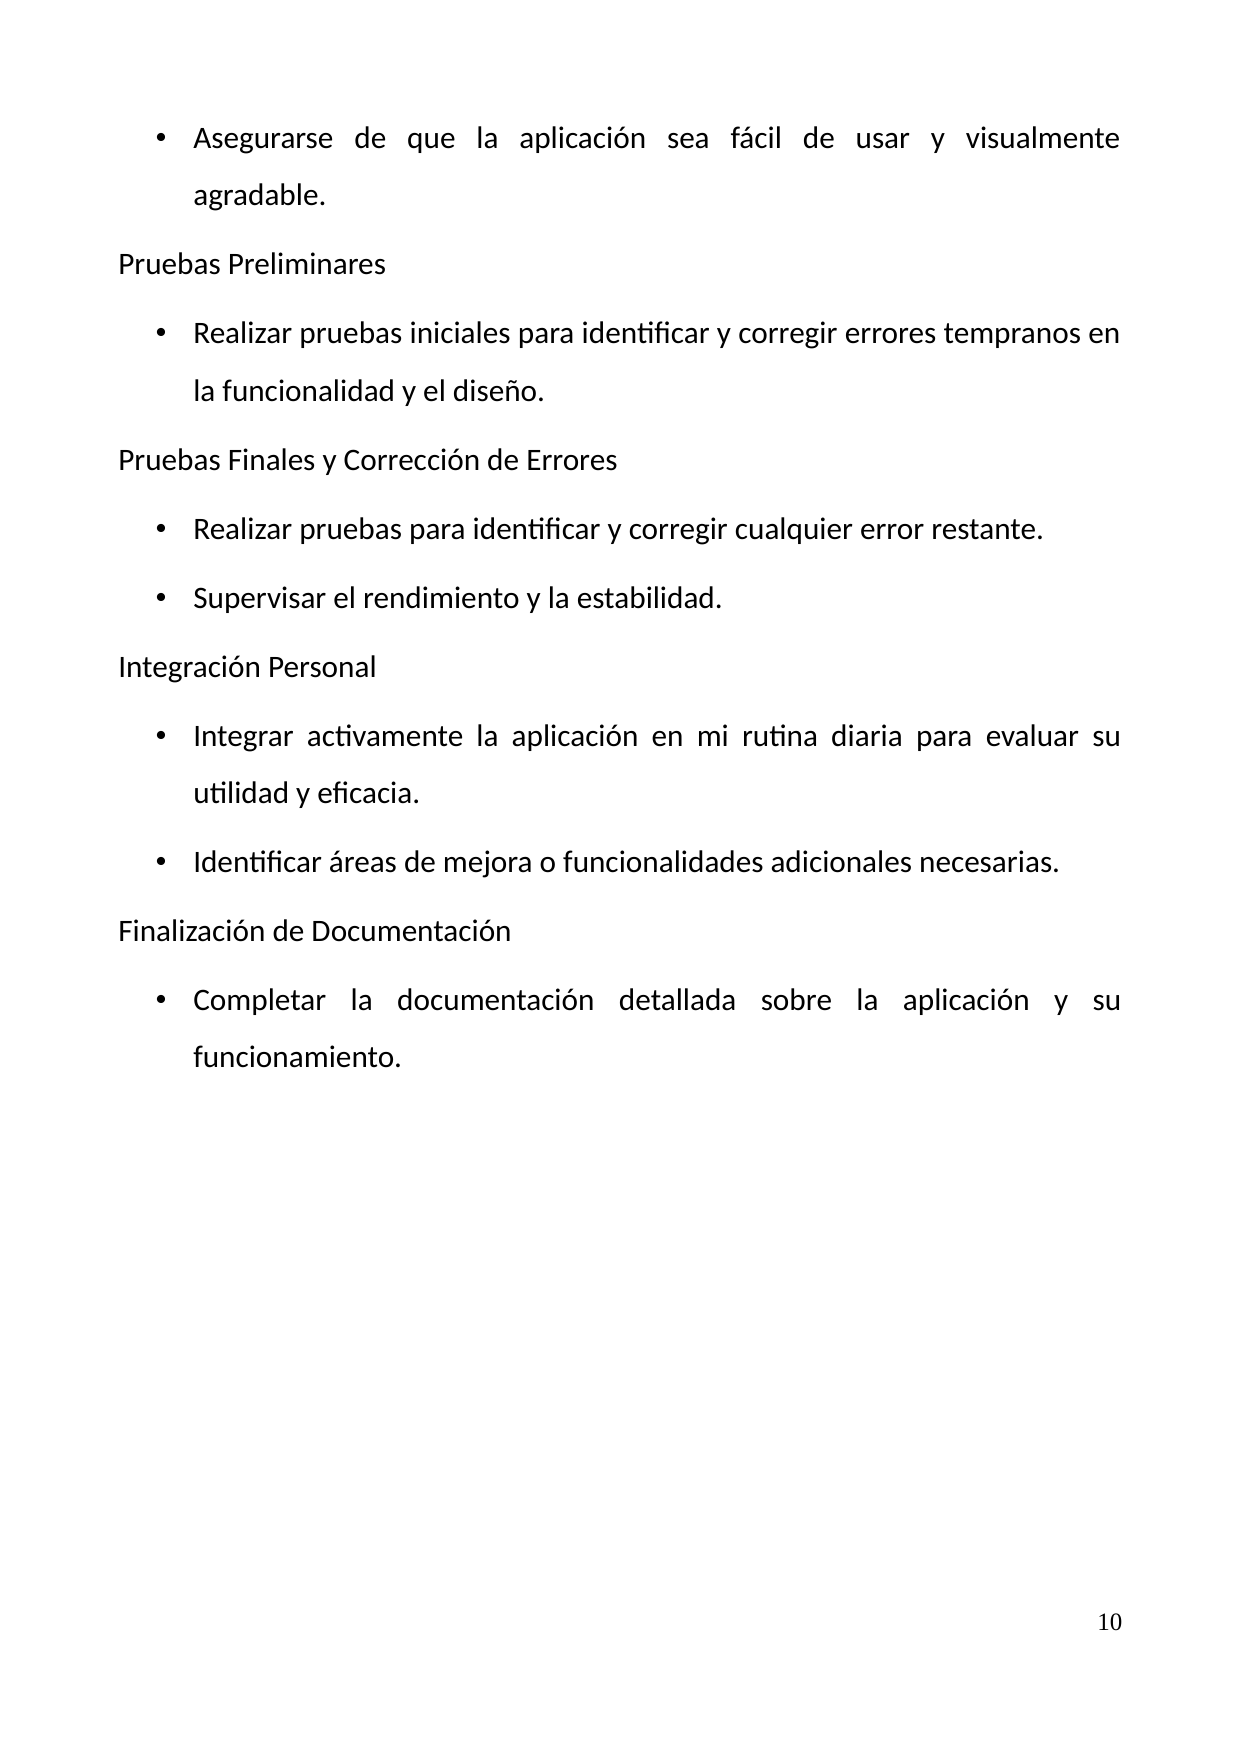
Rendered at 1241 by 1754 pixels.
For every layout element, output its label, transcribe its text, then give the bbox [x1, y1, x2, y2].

list Supervisar el rendimiento y la estabilidad. [156, 578, 1122, 616]
list Realizar pruebas iniciales para identificar y corregir errores tempranos en la funcionalidad y el diseño. [156, 313, 1122, 409]
list Realizar pruebas para identificar y corregir cualquier error restante. [156, 509, 1122, 547]
text Finalización de Documentación [118, 911, 1122, 949]
list Asegurarse de que la aplicación sea fácil de usar y visualmente agradable. [156, 118, 1122, 213]
list Identificar áreas de mejora o funcionalidades adicionales necesarias. [156, 842, 1122, 880]
text Pruebas Finales y Corrección de Errores [118, 440, 1122, 478]
list Completar la documentación detallada sobre la aplicación y su funcionamiento. [156, 980, 1122, 1076]
text Pruebas Preliminares [118, 244, 1122, 282]
list Integrar activamente la aplicación en mi rutina diaria para evaluar su utilidad y eficacia. [156, 716, 1122, 811]
text Integración Personal [118, 647, 1122, 685]
